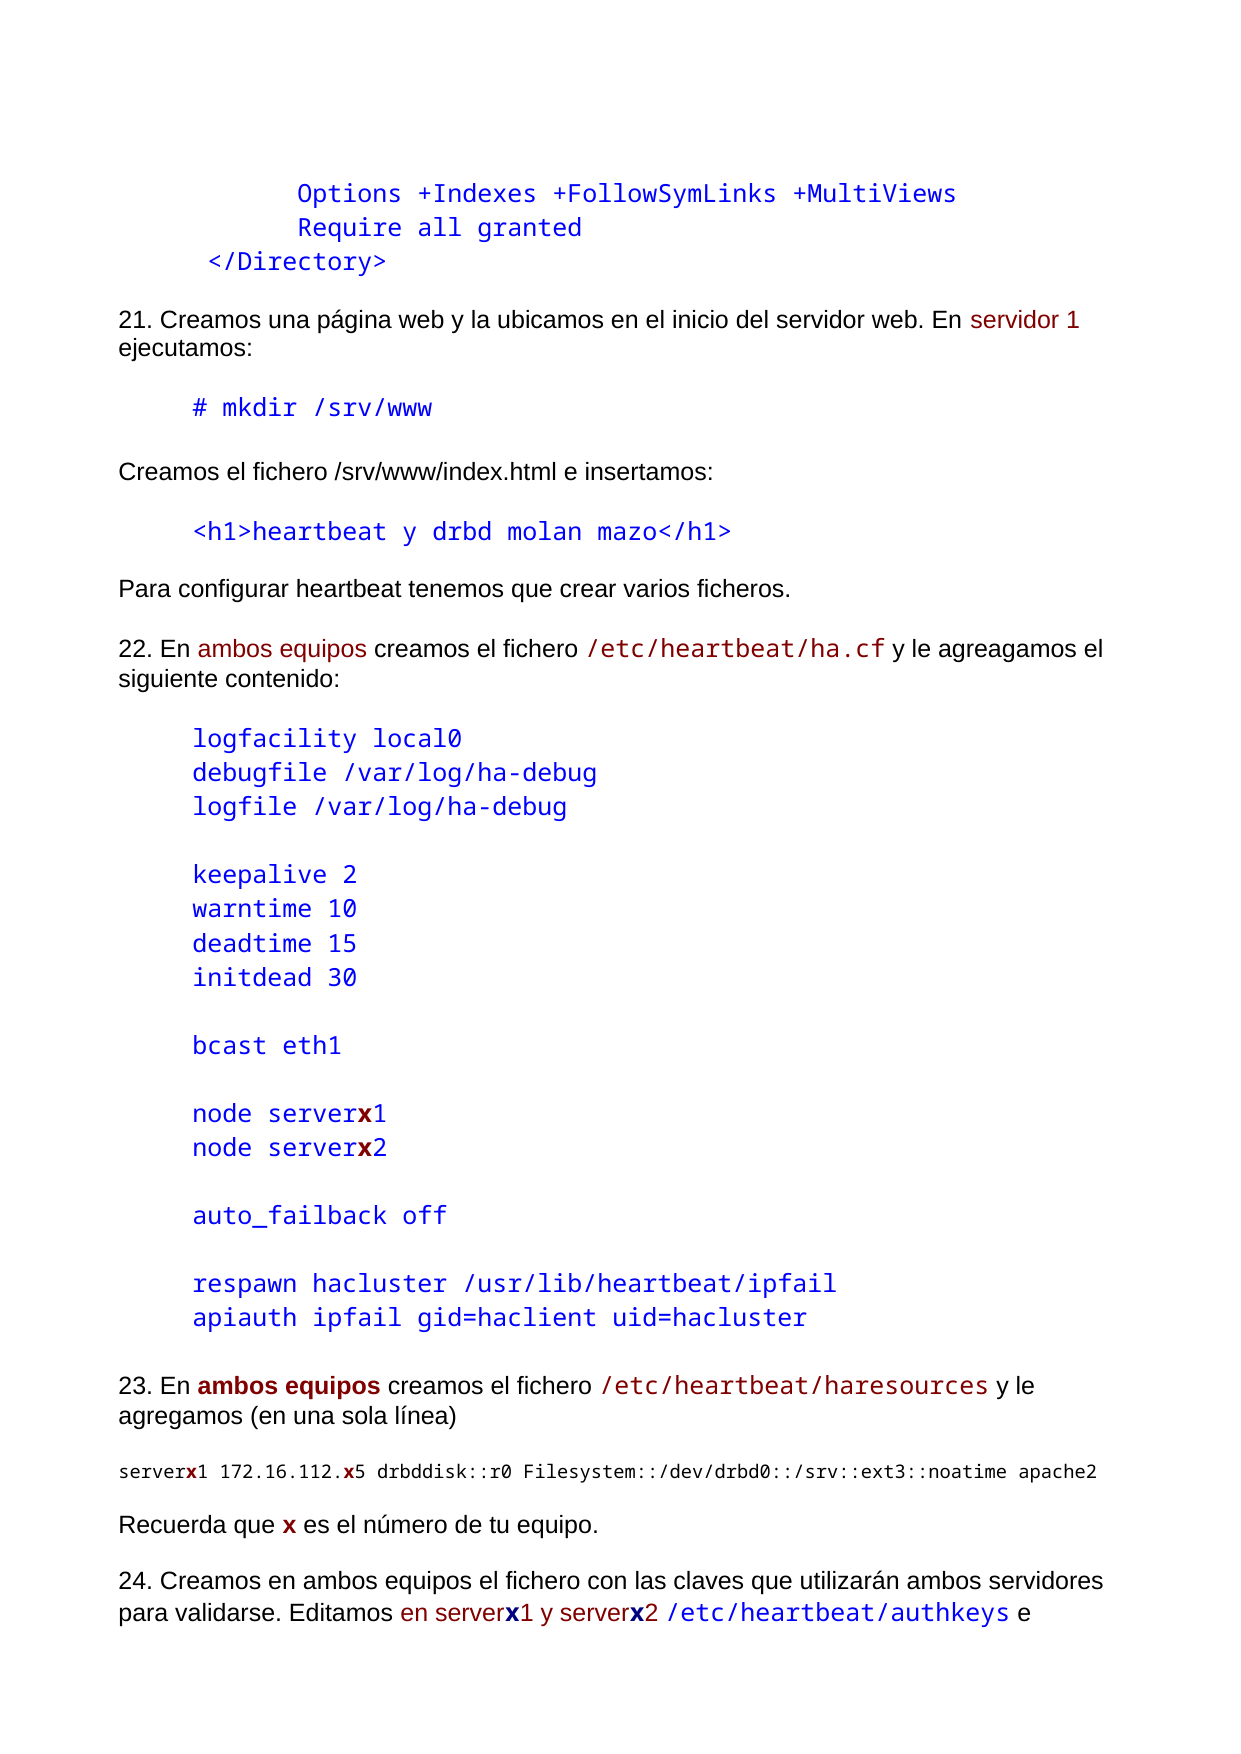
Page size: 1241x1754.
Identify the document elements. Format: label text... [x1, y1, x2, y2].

text Recuerda que x es el número de tu equipo. [118, 1511, 1108, 1539]
text Require all granted [192, 209, 1108, 243]
text 21. Creamos una página web y la ubicamos en el inicio del servidor web. En servidor 1 ejecutamos: [118, 305, 1108, 361]
text node serverx2 [192, 1129, 1108, 1164]
text warntime 10 [192, 891, 1108, 925]
text 24. Creamos en ambos equipos el fichero con las claves que utilizarán ambos servidores para validarse. Editamos en serverx1 y serverx2 /etc/heartbeat/authkeys e [118, 1567, 1108, 1629]
text <h1>heartbeat y drbd molan mazo</h1> [192, 513, 1108, 547]
text deadtime 15 [192, 925, 1108, 959]
text bcast eth1 [192, 1027, 1108, 1061]
text Para configurar heartbeat tenemos que crear varios ficheros. [118, 575, 1108, 603]
text keepalive 2 [192, 857, 1108, 891]
text logfile /var/log/ha-debug [192, 789, 1108, 823]
text 22. En ambos equipos creamos el fichero /etc/heartbeat/ha.cf y le agreagamos el siguiente contenido: [118, 631, 1108, 693]
text respawn hacluster /usr/lib/heartbeat/ipfail [192, 1266, 1108, 1300]
text serverx1 172.16.112.x5 drbddisk::r0 Filesystem::/dev/drbd0::/srv::ext3::noatime apache2 [118, 1458, 1108, 1483]
text initdead 30 [192, 959, 1108, 993]
text </Directory> [192, 243, 1108, 277]
text Creamos el fichero /srv/www/index.html e insertamos: [118, 457, 1108, 485]
text apiauth ipfail gid=haclient uid=hacluster [192, 1300, 1108, 1334]
text auto_failback off [192, 1198, 1108, 1232]
text node serverx1 [192, 1096, 1108, 1129]
text 23. En ambos equipos creamos el fichero /etc/heartbeat/haresources y le agregamos (en una sola línea) [118, 1368, 1108, 1430]
text Options +Indexes +FollowSymLinks +MultiViews [192, 175, 1108, 209]
text # mkdir /srv/www [192, 389, 1108, 423]
text logfacility local0 [192, 721, 1108, 755]
text debugfile /var/log/ha-debug [192, 755, 1108, 789]
